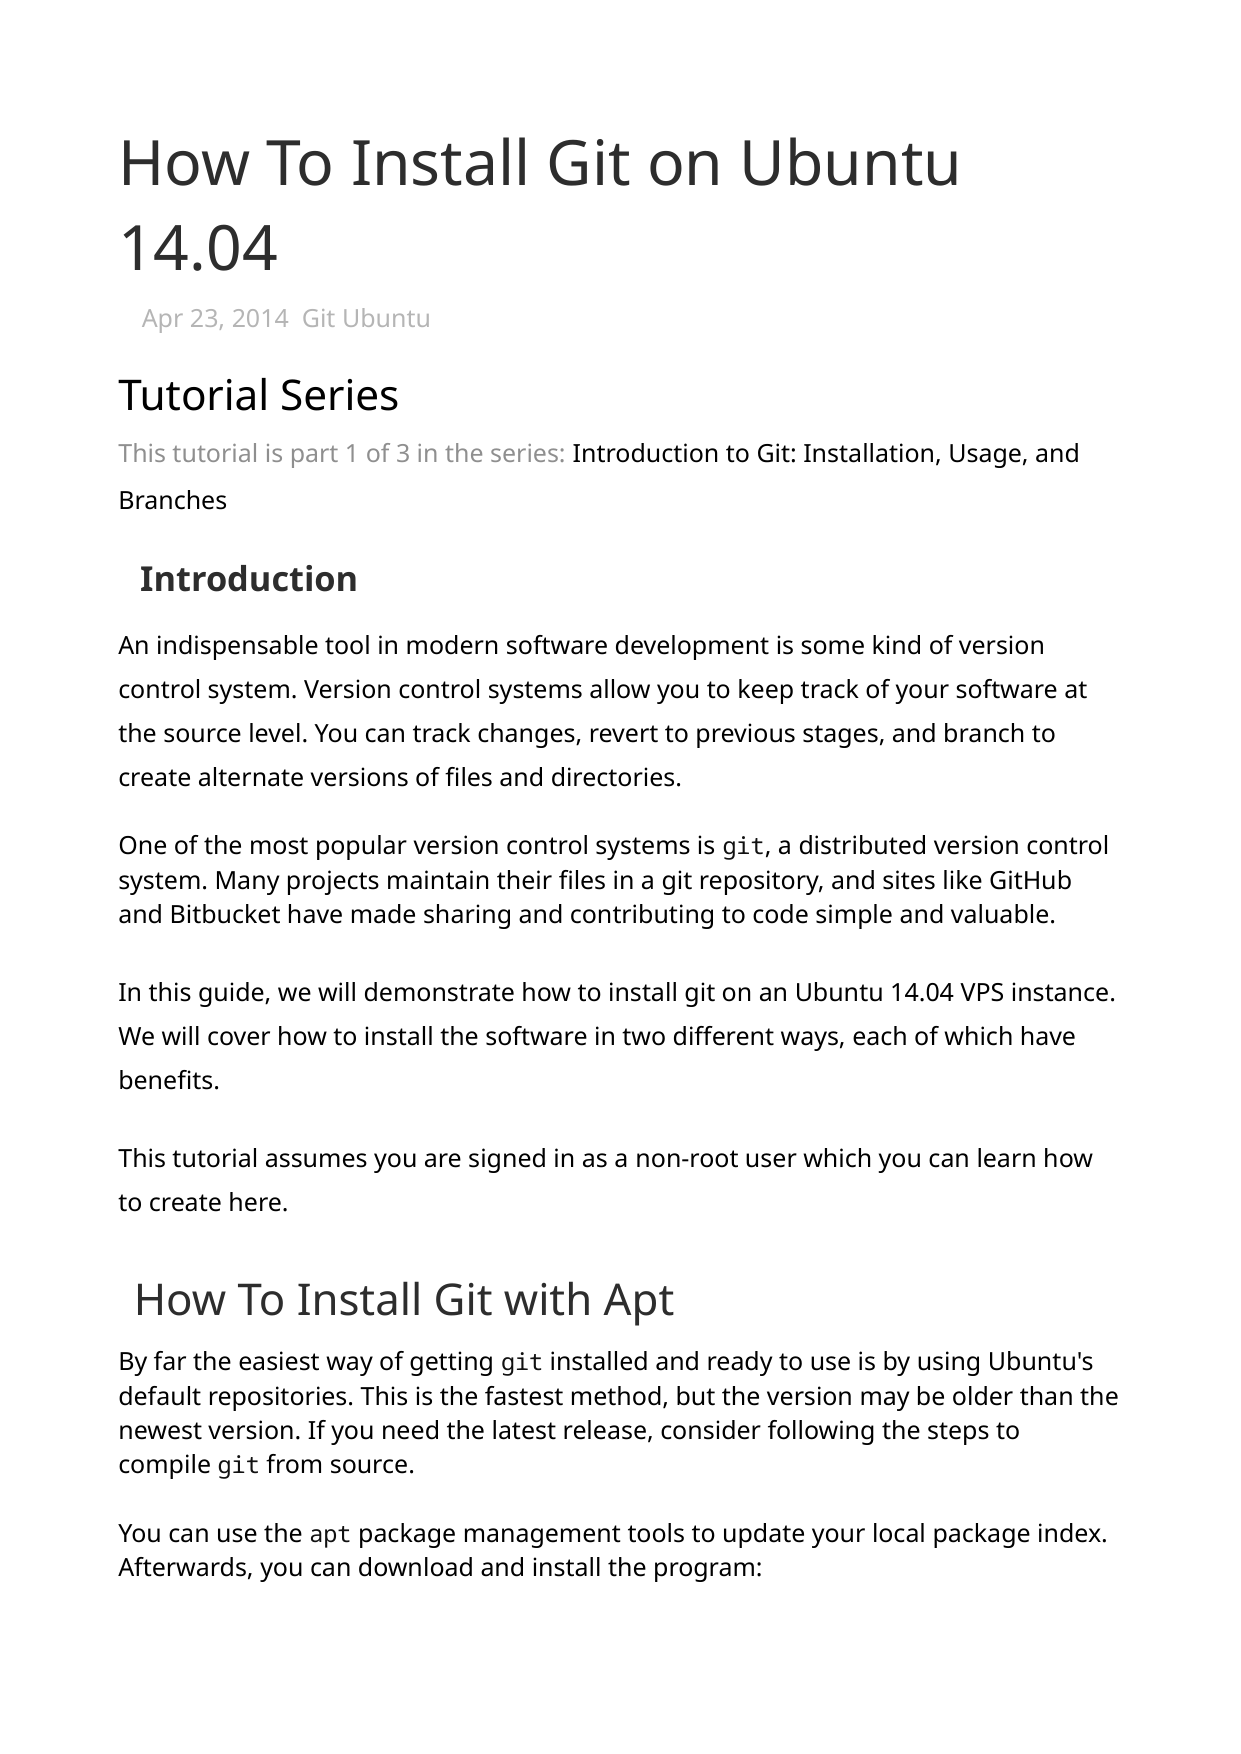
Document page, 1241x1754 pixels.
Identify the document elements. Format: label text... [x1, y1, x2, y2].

text This tutorial assumes you are signed in as a non-root user which you can learn how to create here. [118, 1131, 1122, 1218]
text An indispensable tool in modern software development is some kind of version control system. Version control systems allow you to keep track of your software at the source level. You can track changes, revert to previous stages, and branch to create alternate versions of files and directories. [118, 618, 1122, 793]
text Apr 23, 2014 Git Ubuntu [142, 288, 1106, 335]
text One of the most popular version control systems is git, a distributed version control system. Many projects maintain their files in a git repository, and sites like GitHub and Bitbucket have made sharing and contributing to code simple and valuable. [118, 828, 1122, 931]
subtitle How To Install Git with Apt [134, 1268, 1106, 1328]
text This tutorial is part 1 of 3 in the series: Introduction to Git: Installation, Usage, and Branches [118, 423, 1122, 517]
subtitle Introduction [140, 554, 1100, 601]
text By far the easiest way of getting git installed and ready to use is by using Ubuntu's default repositories. This is the fastest method, but the version may be older than the newest version. If you need the latest release, consider following the steps to compile git from source. [118, 1343, 1122, 1481]
text You can use the apt package management tools to update your local package index. Afterwards, you can download and install the program: [118, 1515, 1122, 1584]
subtitle How To Install Git on Ubuntu 14.04 [118, 118, 1122, 288]
text In this guide, we will demonstrate how to install git on an Ubuntu 14.04 VPS instance. We will cover how to install the software in two different ways, each of which have benefits. [118, 965, 1122, 1096]
subtitle Tutorial Series [118, 365, 1122, 423]
